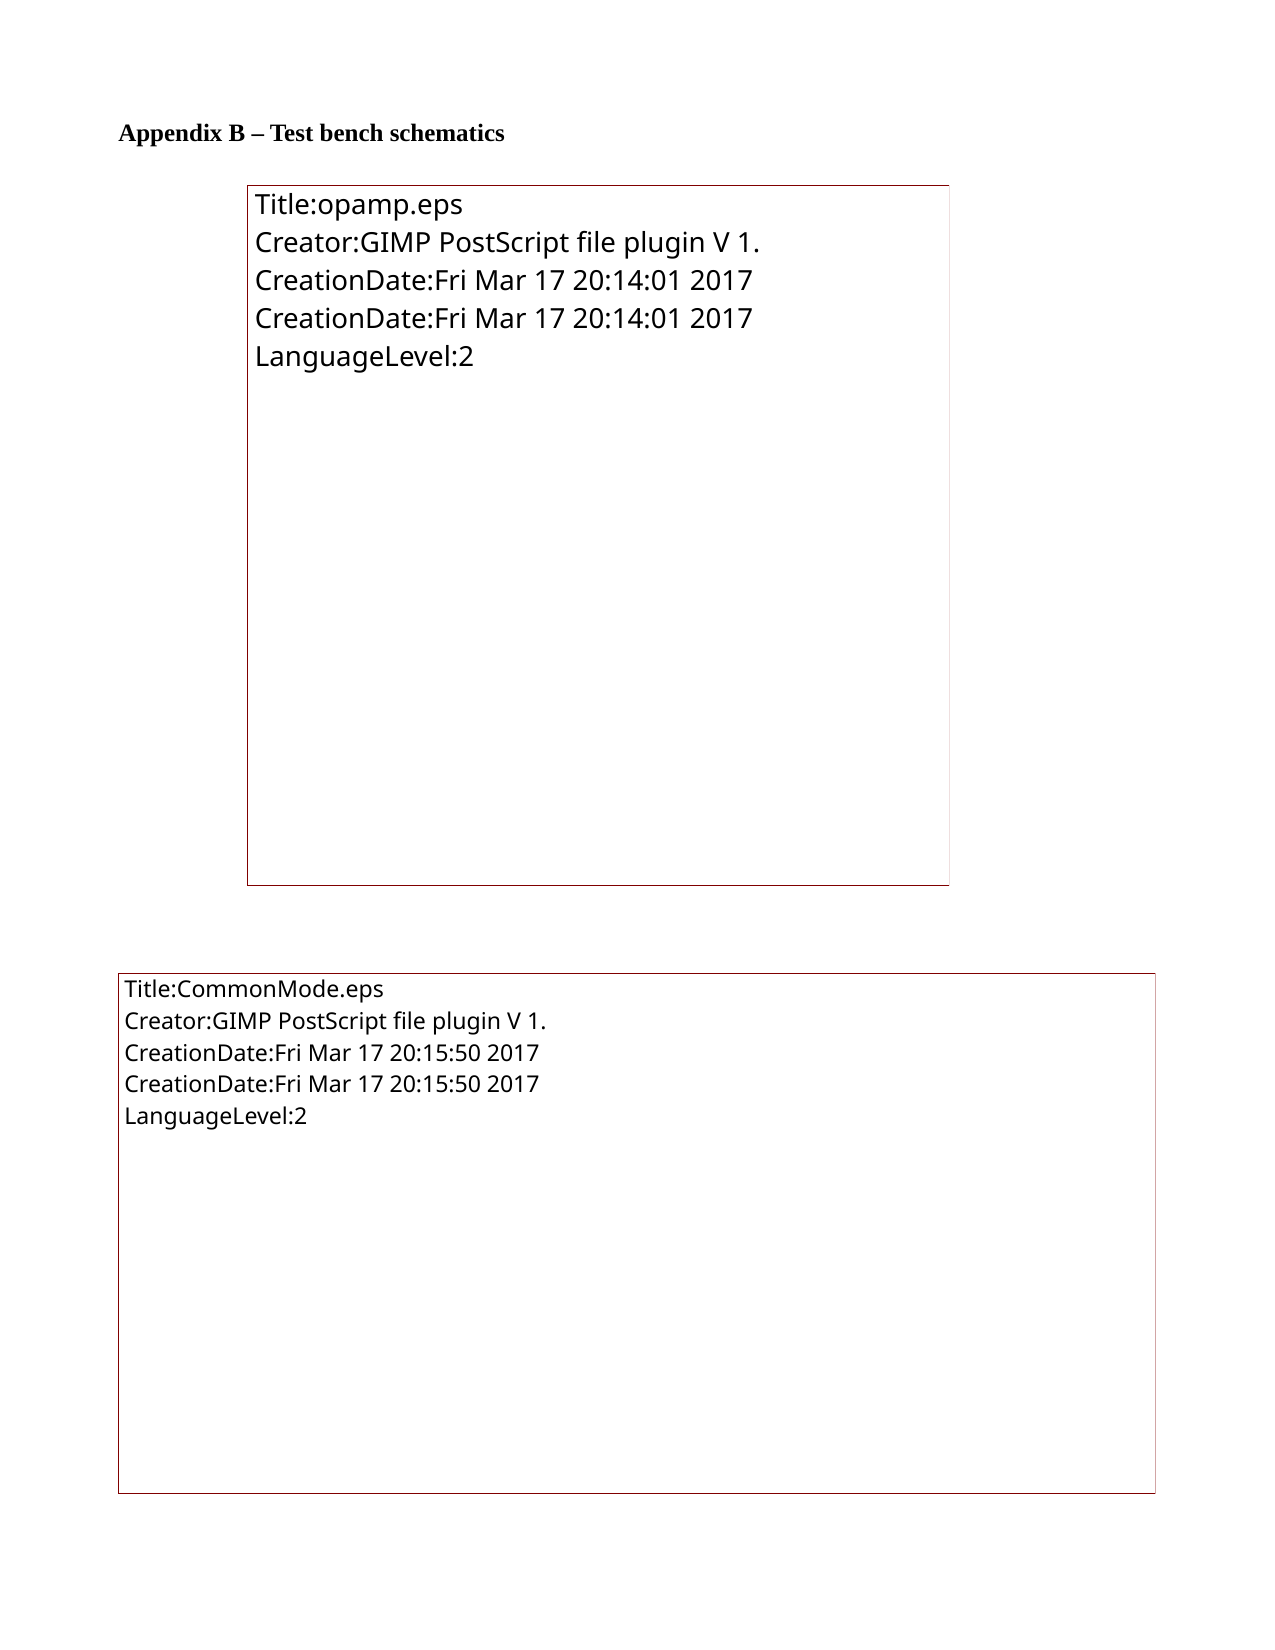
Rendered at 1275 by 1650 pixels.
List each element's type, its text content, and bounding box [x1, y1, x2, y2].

text Appendix B – Test bench schematics [118, 118, 1157, 147]
